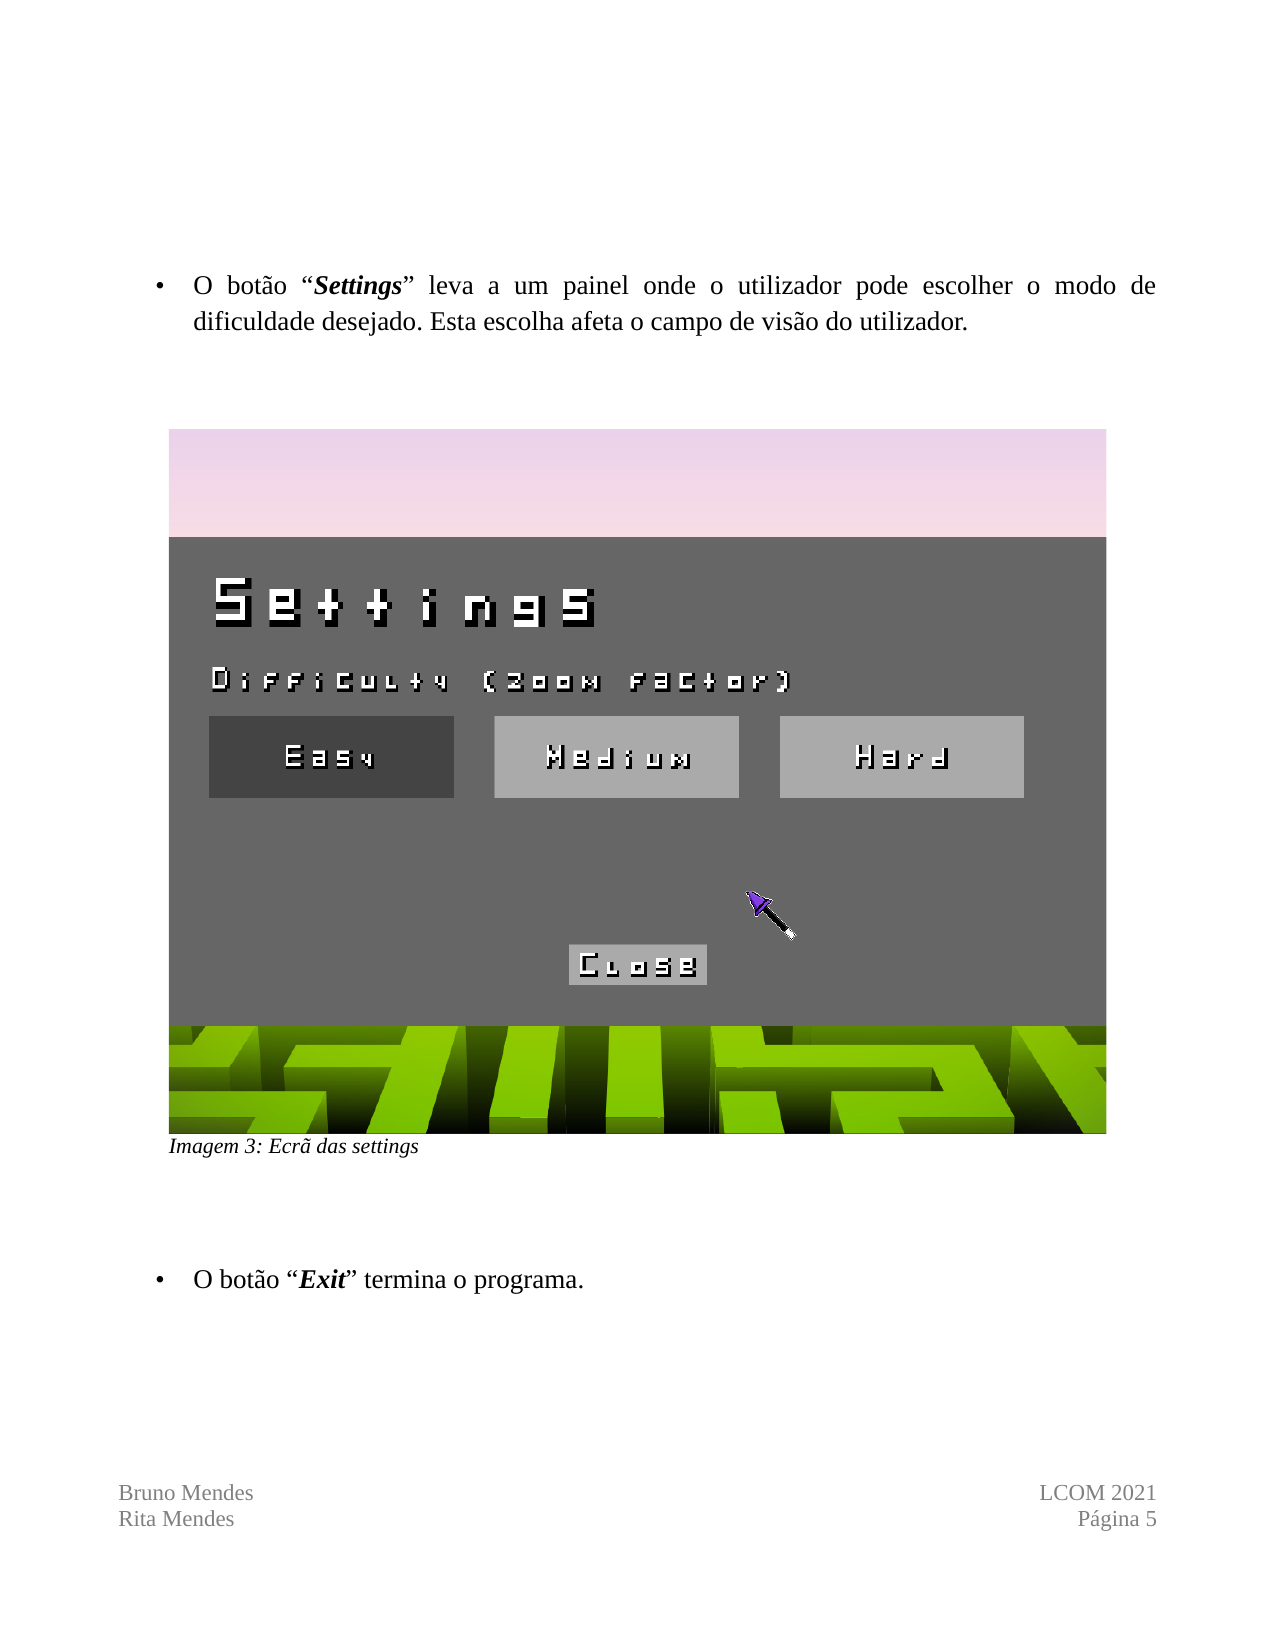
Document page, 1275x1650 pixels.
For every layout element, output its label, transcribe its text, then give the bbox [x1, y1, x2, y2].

picture [168, 429, 1107, 1134]
list O botão “Settings” leva a um painel onde o utilizador pode escolher o modo de dificuldade desejado. Esta escolha afeta o campo de visão do utilizador. [156, 269, 1157, 336]
list O botão “Exit” termina o programa. [156, 1264, 1157, 1295]
text Imagem 3: Ecrã das settings [169, 1134, 1106, 1158]
